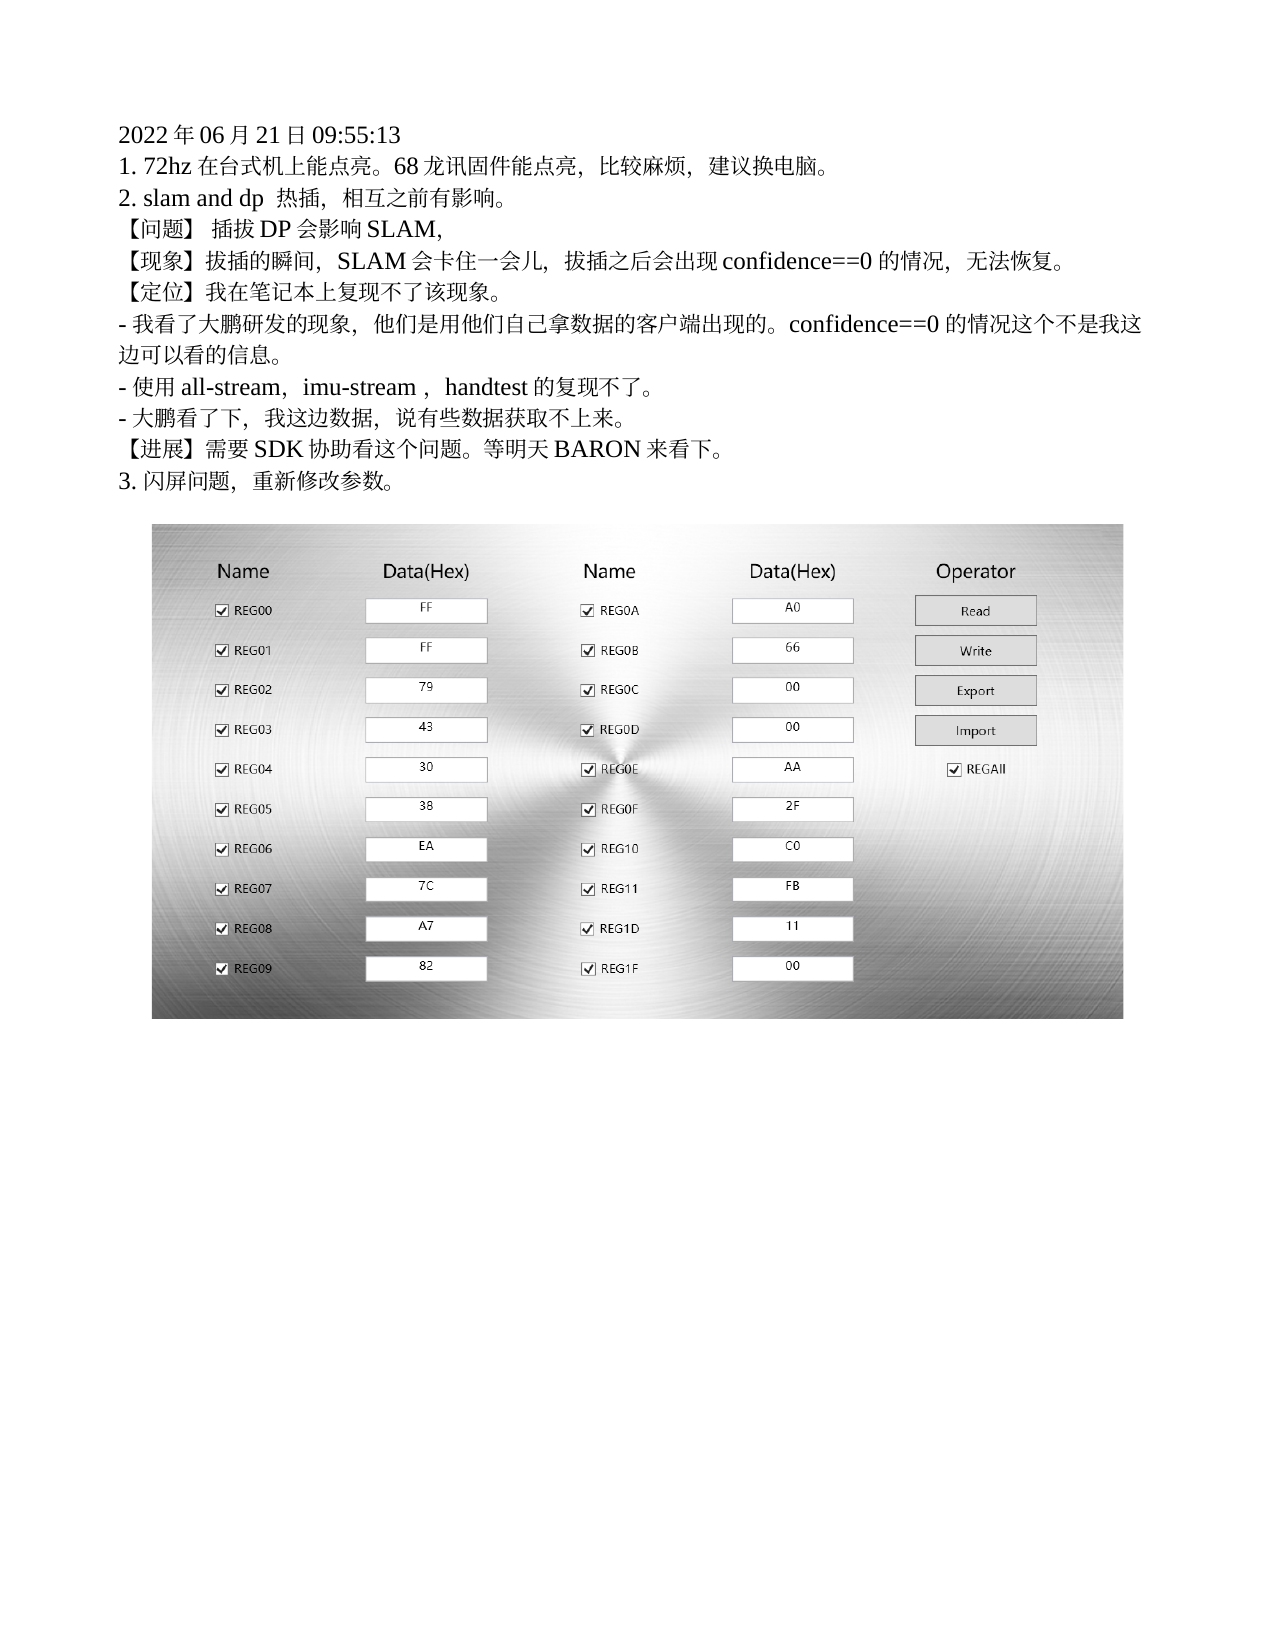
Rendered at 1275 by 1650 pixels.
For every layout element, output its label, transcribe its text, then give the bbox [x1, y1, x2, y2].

text 3. 闪屏问题，重新修改参数。 [118, 464, 1157, 496]
text 【进展】需要SDK协助看这个问题。等明天BARON来看下。 [118, 433, 1157, 464]
text - 使用all-stream，imu-stream ，handtest的复现不了。 [118, 370, 1157, 401]
text 2. slam and dp 热插，相互之前有影响。 [118, 181, 1157, 212]
text 【现象】拔插的瞬间，SLAM会卡住一会儿，拔插之后会出现confidence==0 的情况，无法恢复。 [118, 244, 1157, 275]
text 【定位】我在笔记本上复现不了该现象。 [118, 275, 1157, 307]
text - 大鹏看了下，我这边数据，说有些数据获取不上来。 [118, 401, 1157, 433]
picture [151, 524, 1124, 1019]
text 【问题】 插拔DP会影响SLAM， [118, 212, 1157, 244]
text 1. 72hz在台式机上能点亮。68龙讯固件能点亮，比较麻烦，建议换电脑。 [118, 149, 1157, 181]
text 2022年06月21日09:55:13 [118, 118, 1157, 149]
text - 我看了大鹏研发的现象，他们是用他们自己拿数据的客户端出现的。confidence==0 的情况这个不是我这边可以看的信息。 [118, 307, 1157, 370]
